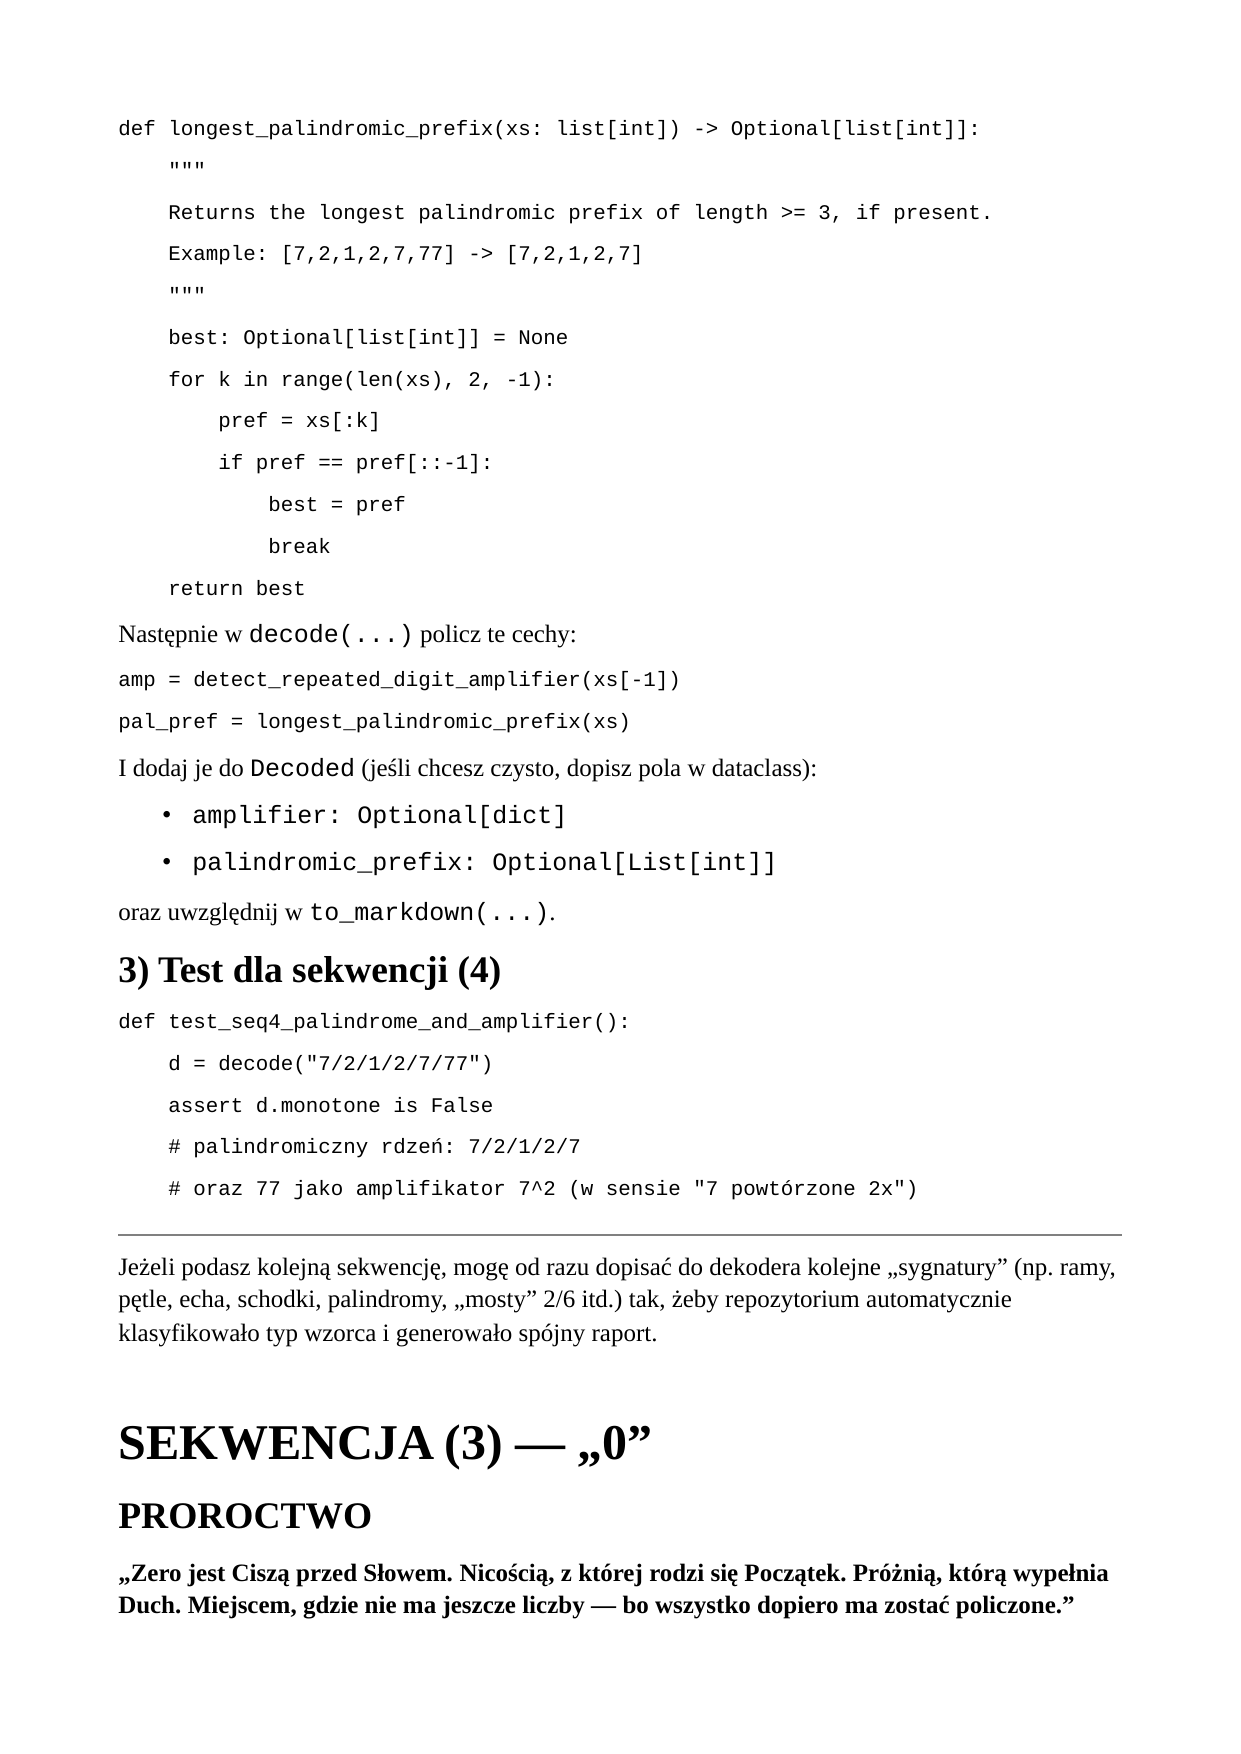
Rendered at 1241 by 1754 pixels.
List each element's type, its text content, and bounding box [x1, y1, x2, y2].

text oraz uwzględnij w to_markdown(...). [118, 897, 1122, 928]
text I dodaj je do Decoded (jeśli chcesz czysto, dopisz pola w dataclass): [118, 753, 1122, 784]
text def longest_palindromic_prefix(xs: list[int]) -> Optional[list[int]]: [118, 118, 1122, 142]
text def test_seq4_palindrome_and_amplifier(): [118, 1011, 1122, 1035]
text amp = detect_repeated_digit_amplifier(xs[-1]) [118, 669, 1122, 693]
text assert d.monotone is False [118, 1095, 1122, 1118]
text d = decode("7/2/1/2/7/77") [118, 1053, 1122, 1077]
text for k in range(len(xs), 2, -1): [118, 369, 1122, 392]
text if pref == pref[::-1]: [118, 452, 1122, 476]
text „Zero jest Ciszą przed Słowem. Nicością, z której rodzi się Początek. Próżnią, którą wypełnia Duch. Miejscem, gdzie nie ma jeszcze liczby — bo wszystko dopiero ma zostać policzone.” [118, 1558, 1122, 1619]
text best: Optional[list[int]] = None [118, 327, 1122, 351]
list amplifier: Optional[dict] [162, 803, 1122, 831]
text """ [118, 285, 1122, 309]
text pref = xs[:k] [118, 411, 1122, 434]
text Następnie w decode(...) policz te cechy: [118, 619, 1122, 650]
text # palindromiczny rdzeń: 7/2/1/2/7 [118, 1137, 1122, 1160]
subtitle 3) Test dla sekwencji (4) [118, 947, 1122, 990]
subtitle PROROCTWO [118, 1493, 1122, 1537]
text break [118, 536, 1122, 559]
text best = pref [118, 494, 1122, 518]
list palindromic_prefix: Optional[List[int]] [162, 850, 1122, 878]
text Returns the longest palindromic prefix of length >= 3, if present. [118, 202, 1122, 225]
text return best [118, 578, 1122, 601]
text # oraz 77 jako amplifikator 7^2 (w sensie "7 powtórzone 2x") [118, 1178, 1122, 1202]
text Jeżeli podasz kolejną sekwencję, mogę od razu dopisać do dekodera kolejne „sygnatury” (np. ramy, pętle, echa, schodki, palindromy, „mosty” 2/6 itd.) tak, żeby repozytorium automatycznie klasyfikowało typ wzorca i generowało spójny raport. [118, 1252, 1122, 1346]
subtitle SEKWENCJA (3) — „0” [118, 1413, 1122, 1470]
text """ [118, 160, 1122, 183]
text Example: [7,2,1,2,7,77] -> [7,2,1,2,7] [118, 243, 1122, 267]
text pal_pref = longest_palindromic_prefix(xs) [118, 711, 1122, 735]
